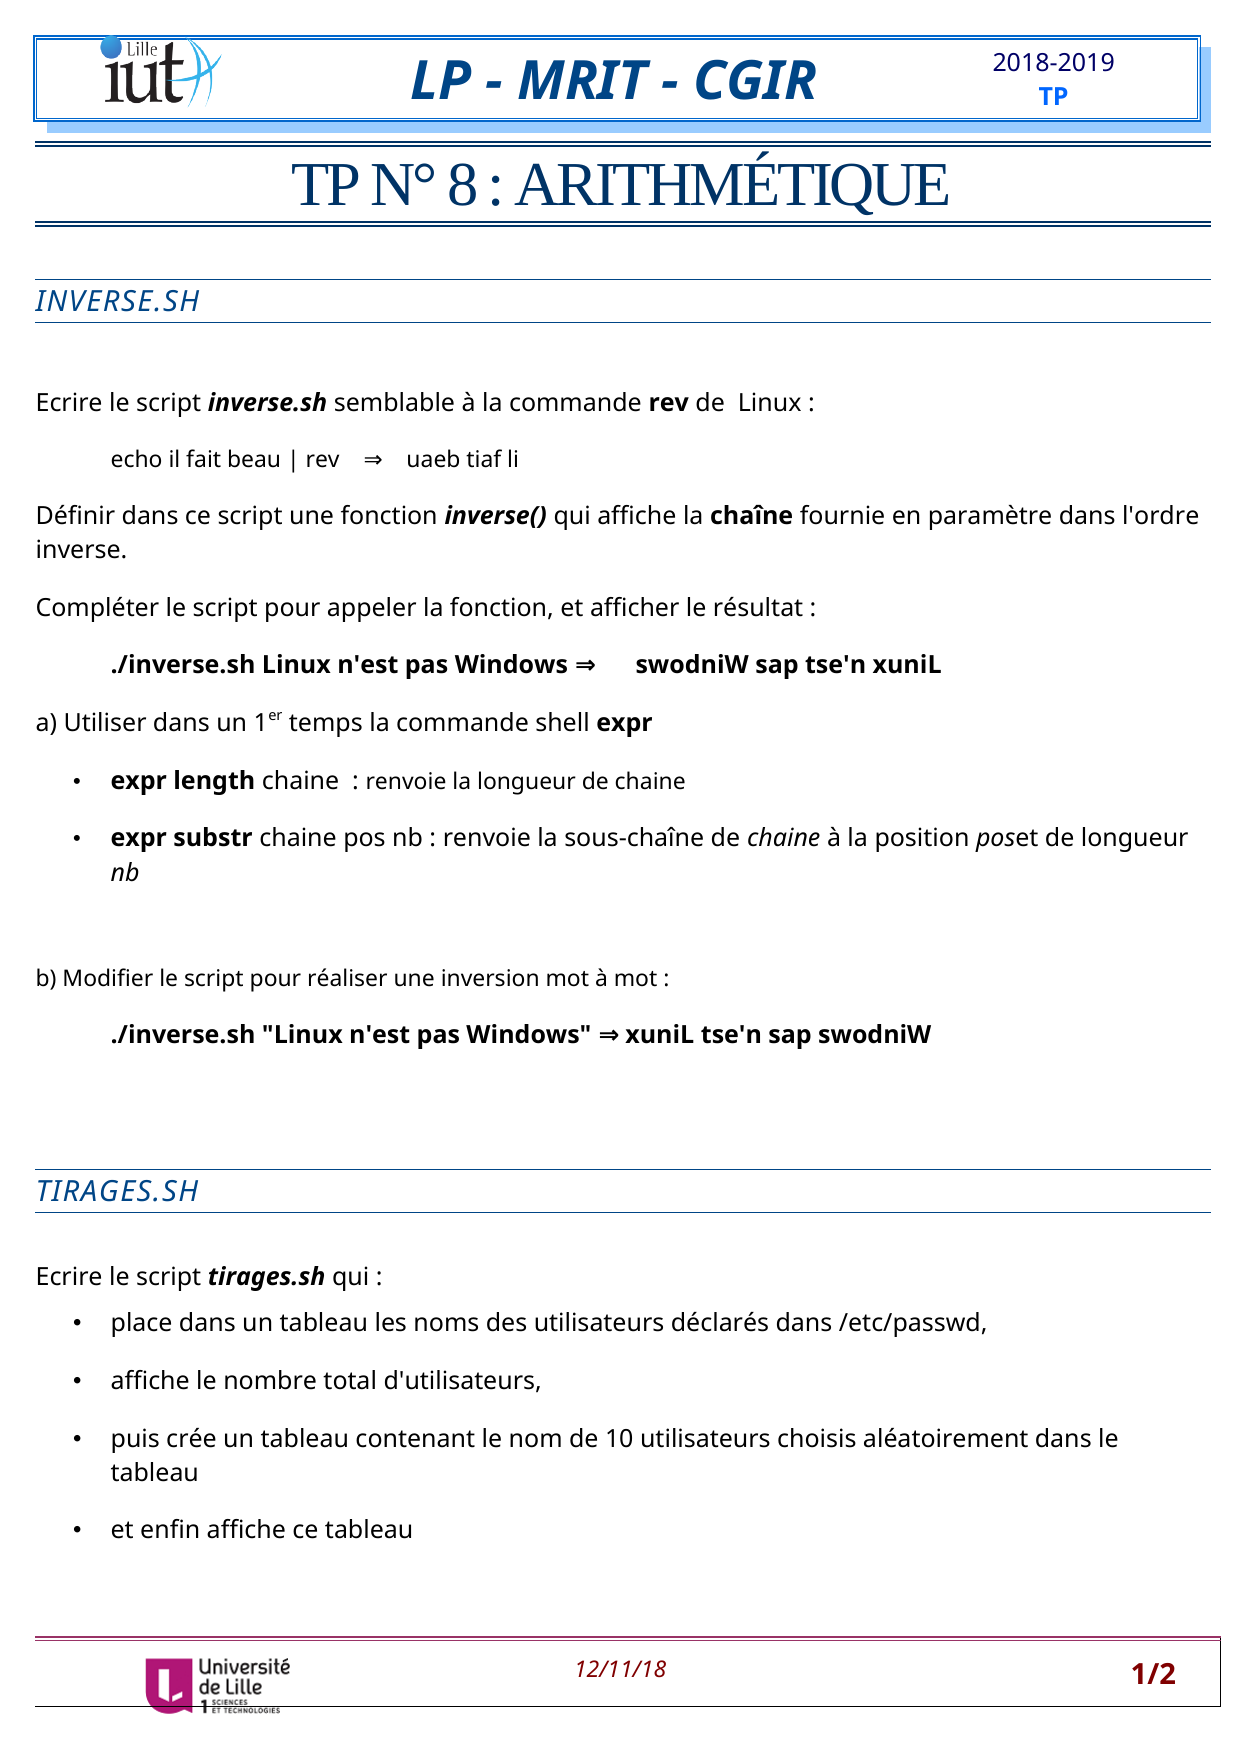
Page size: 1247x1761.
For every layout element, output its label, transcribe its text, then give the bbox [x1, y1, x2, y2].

picture [123, 1707, 312, 1737]
list place dans un tableau les noms des utilisateurs déclarés dans /etc/passwd, [73, 1304, 1211, 1339]
text Compléter le script pour appeler la fonction, et afficher le résultat : [35, 589, 1211, 623]
list et enfin affiche ce tableau [73, 1512, 1211, 1546]
text Définir dans ce script une fonction inverse() qui affiche la chaîne fournie en paramètre dans l'ordre inverse. [35, 497, 1211, 566]
text Ecrire le script tirages.sh qui : [35, 1259, 1211, 1293]
picture [123, 1641, 312, 1706]
list expr substr chaine pos nb : renvoie la sous-chaîne de chaine à la position poset de longueur nb [73, 820, 1211, 888]
list affiche le nombre total d'utilisateurs, [73, 1362, 1211, 1396]
picture [100, 35, 222, 108]
list puis crée un tableau contenant le nom de 10 utilisateurs choisis aléatoirement dans le tableau [73, 1420, 1211, 1488]
list expr length chaine : renvoie la longueur de chaine [73, 762, 1211, 796]
text ./inverse.sh "Linux n'est pas Windows" ⇒ xuniL tse'n sap swodniW [35, 1017, 1211, 1051]
text TP N° 8 : Arithmétique [35, 147, 1211, 221]
text a) Utiliser dans un 1er temps la commande shell expr [35, 705, 1211, 739]
subtitle inverse.sh [35, 280, 1211, 322]
subtitle tirages.sh [35, 1170, 1211, 1212]
text echo il fait beau | rev ⇒ uaeb tiaf li [35, 443, 1211, 474]
text ./inverse.sh Linux n'est pas Windows ⇒ swodniW sap tse'n xuniL [35, 647, 1211, 681]
text b) Modifier le script pour réaliser une inversion mot à mot : [35, 962, 1211, 993]
text Ecrire le script inverse.sh semblable à la commande rev de Linux : [35, 385, 1211, 419]
